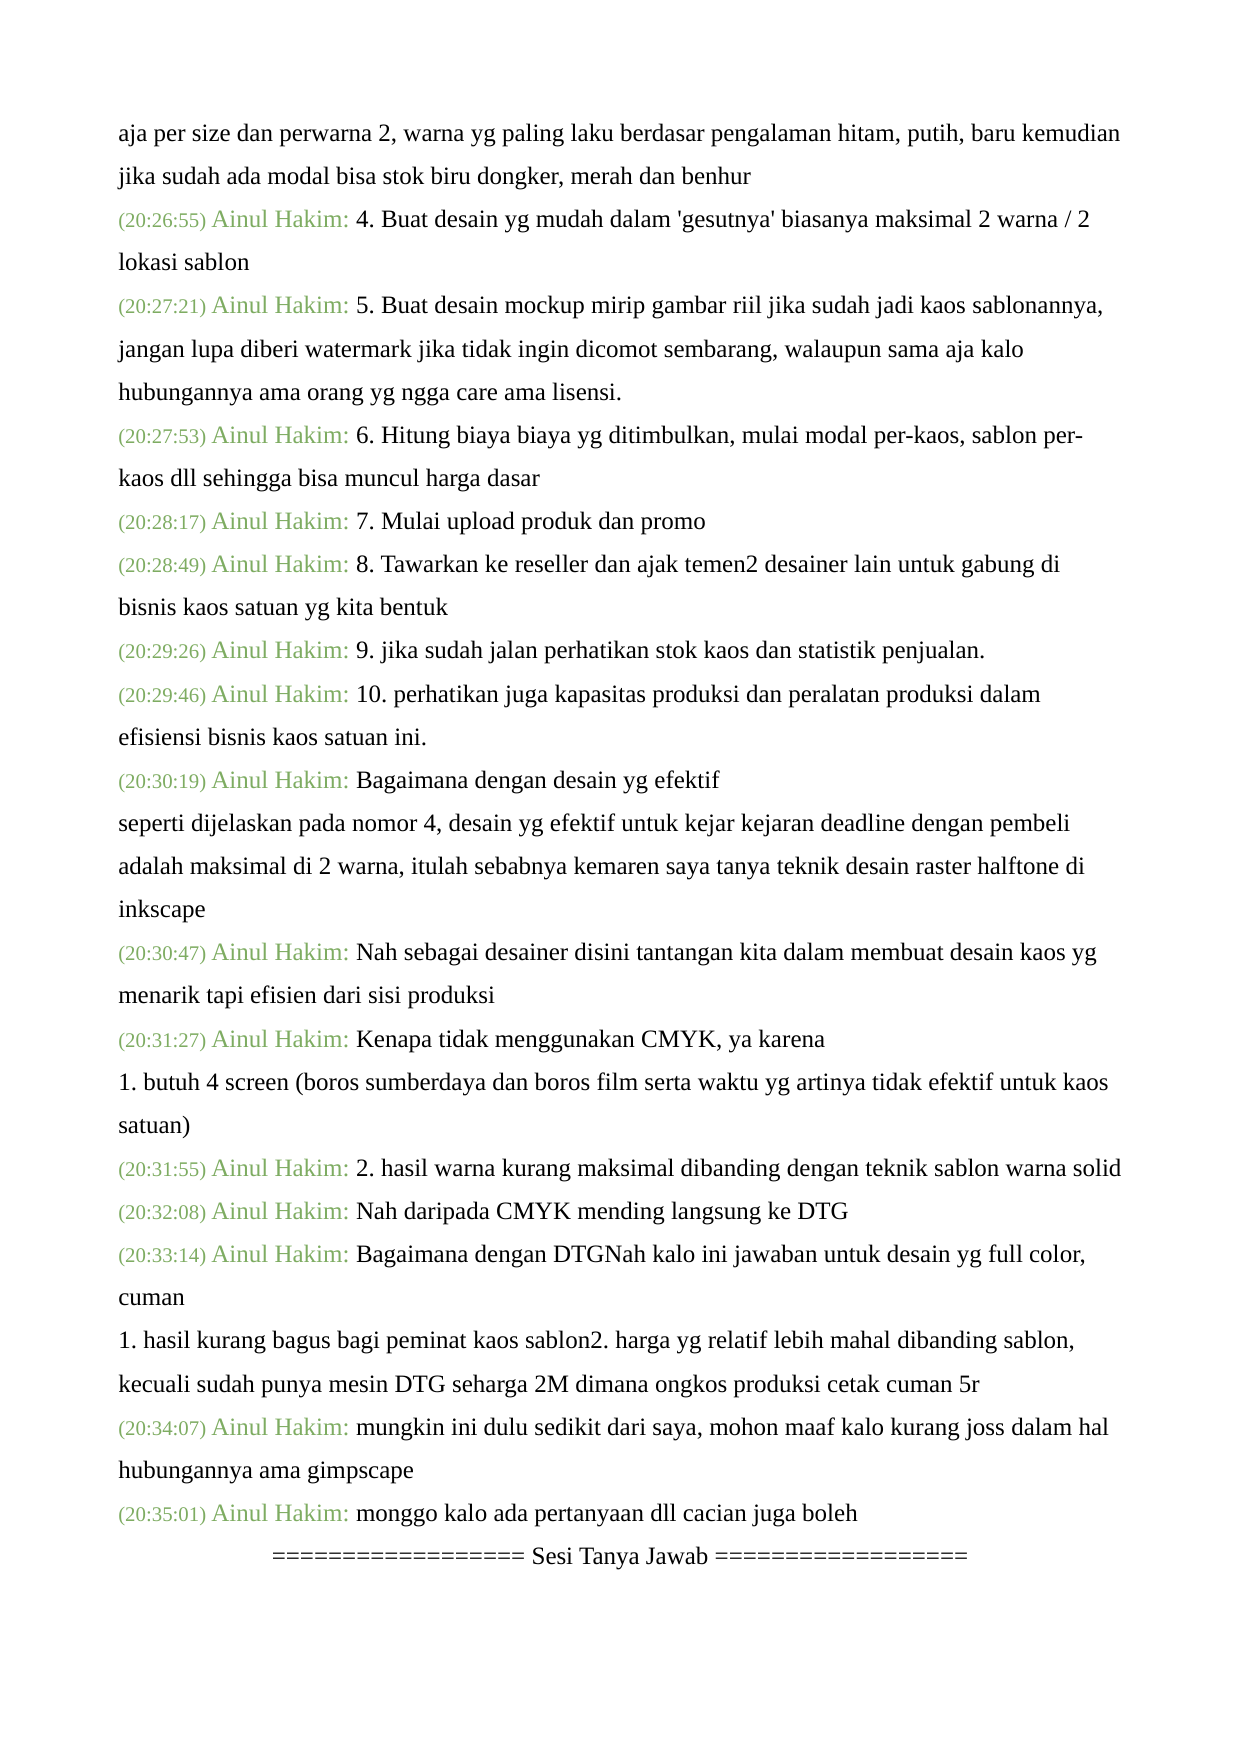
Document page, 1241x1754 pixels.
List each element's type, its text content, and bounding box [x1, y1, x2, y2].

text aja per size dan perwarna 2, warna yg paling laku berdasar pengalaman hitam, putih, baru kemudian jika sudah ada modal bisa stok biru dongker, merah dan benhur (20:26:55) Ainul Hakim: 4. Buat desain yg mudah dalam 'gesutnya' biasanya maksimal 2 warna / 2 lokasi sablon (20:27:21) Ainul Hakim: 5. Buat desain mockup mirip gambar riil jika sudah jadi kaos sablonannya, jangan lupa diberi watermark jika tidak ingin dicomot sembarang, walaupun sama aja kalo hubungannya ama orang yg ngga care ama lisensi. (20:27:53) Ainul Hakim: 6. Hitung biaya biaya yg ditimbulkan, mulai modal per-kaos, sablon per-kaos dll sehingga bisa muncul harga dasar (20:28:17) Ainul Hakim: 7. Mulai upload produk dan promo (20:28:49) Ainul Hakim: 8. Tawarkan ke reseller dan ajak temen2 desainer lain untuk gabung di bisnis kaos satuan yg kita bentuk (20:29:26) Ainul Hakim: 9. jika sudah jalan perhatikan stok kaos dan statistik penjualan. (20:29:46) Ainul Hakim: 10. perhatikan juga kapasitas produksi dan peralatan produksi dalam efisiensi bisnis kaos satuan ini. (20:30:19) Ainul Hakim: Bagaimana dengan desain yg efektif seperti dijelaskan pada nomor 4, desain yg efektif untuk kejar kejaran deadline dengan pembeli adalah maksimal di 2 warna, itulah sebabnya kemaren saya tanya teknik desain raster halftone di inkscape (20:30:47) Ainul Hakim: Nah sebagai desainer disini tantangan kita dalam membuat desain kaos yg menarik tapi efisien dari sisi produksi (20:31:27) Ainul Hakim: Kenapa tidak menggunakan CMYK, ya karena 1. butuh 4 screen (boros sumberdaya dan boros film serta waktu yg artinya tidak efektif untuk kaos satuan) (20:31:55) Ainul Hakim: 2. hasil warna kurang maksimal dibanding dengan teknik sablon warna solid (20:32:08) Ainul Hakim: Nah daripada CMYK mending langsung ke DTG (20:33:14) Ainul Hakim: Bagaimana dengan DTGNah kalo ini jawaban untuk desain yg full color, cuman 1. hasil kurang bagus bagi peminat kaos sablon2. harga yg relatif lebih mahal dibanding sablon, kecuali sudah punya mesin DTG seharga 2M dimana ongkos produksi cetak cuman 5r (20:34:07) Ainul Hakim: mungkin ini dulu sedikit dari saya, mohon maaf kalo kurang joss dalam hal hubungannya ama gimpscape (20:35:01) Ainul Hakim: monggo kalo ada pertanyaan dll cacian juga boleh [118, 118, 1122, 1527]
text ================== Sesi Tanya Jawab ================== [118, 1541, 1122, 1570]
